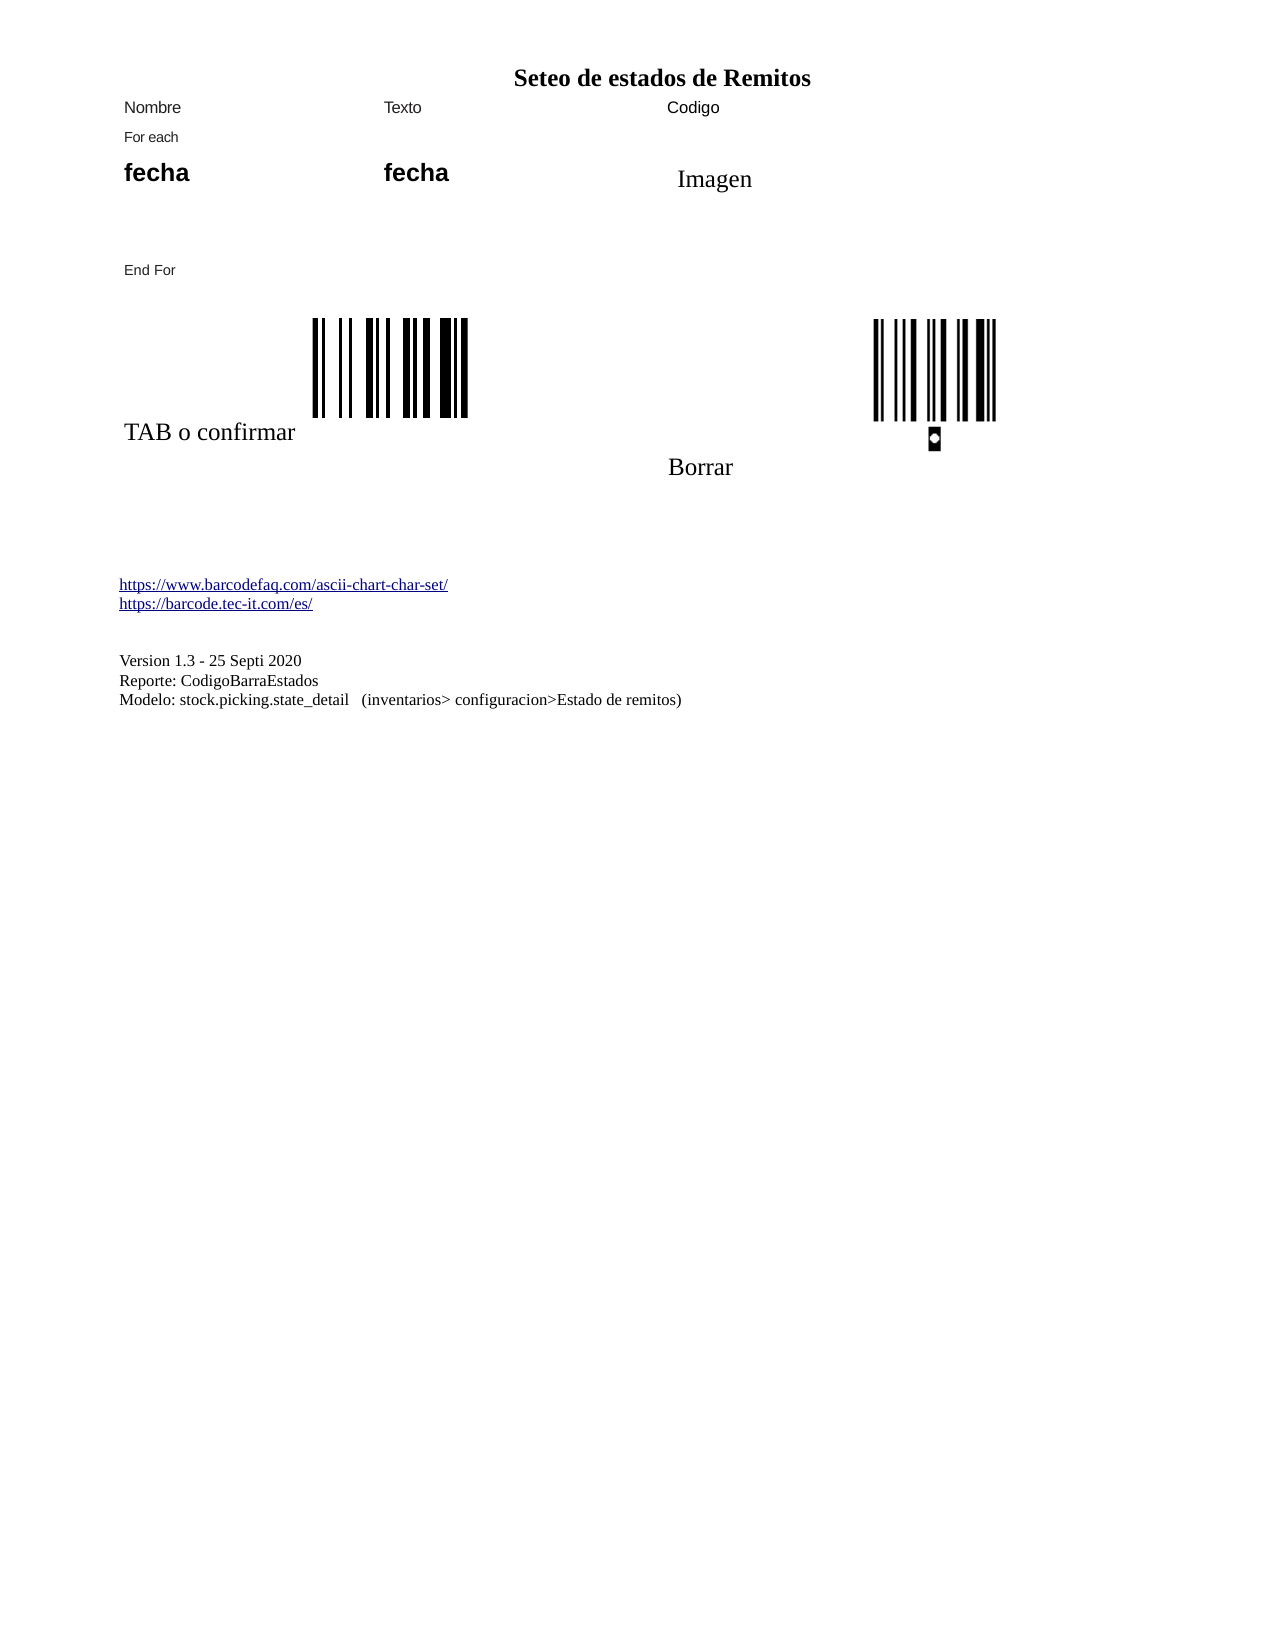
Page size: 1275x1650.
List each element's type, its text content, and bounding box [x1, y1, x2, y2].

table_header Borrar [662, 313, 1206, 486]
table_cell fecha [118, 152, 378, 256]
table_cell [378, 123, 661, 152]
text Version 1.3 - 25 Septi 2020 [118, 651, 1206, 670]
table_cell [661, 123, 1208, 152]
table_header Nombre [118, 92, 378, 123]
text Reporte: CodigoBarraEstados [118, 670, 1206, 689]
table_cell [661, 256, 1208, 284]
table_cell [662, 486, 1206, 527]
table_cell End For [118, 256, 378, 284]
table_cell For each [118, 123, 378, 152]
table_cell [118, 486, 662, 527]
table_cell [378, 256, 661, 284]
picture [312, 318, 468, 418]
table_header TAB o confirmar [118, 313, 662, 486]
table_cell [661, 152, 1208, 256]
table_header Texto [378, 92, 661, 123]
text Modelo: stock.picking.state_detail (inventarios> configuracion>Estado de remitos) [118, 689, 1206, 709]
table_header Codigo [661, 92, 1208, 123]
text Seteo de estados de Remitos [118, 63, 1206, 92]
text https://barcode.tec-it.com/es/ [118, 594, 1206, 613]
text https://www.barcodefaq.com/ascii-chart-char-set/ [118, 574, 1206, 594]
table_cell fecha [378, 152, 661, 256]
